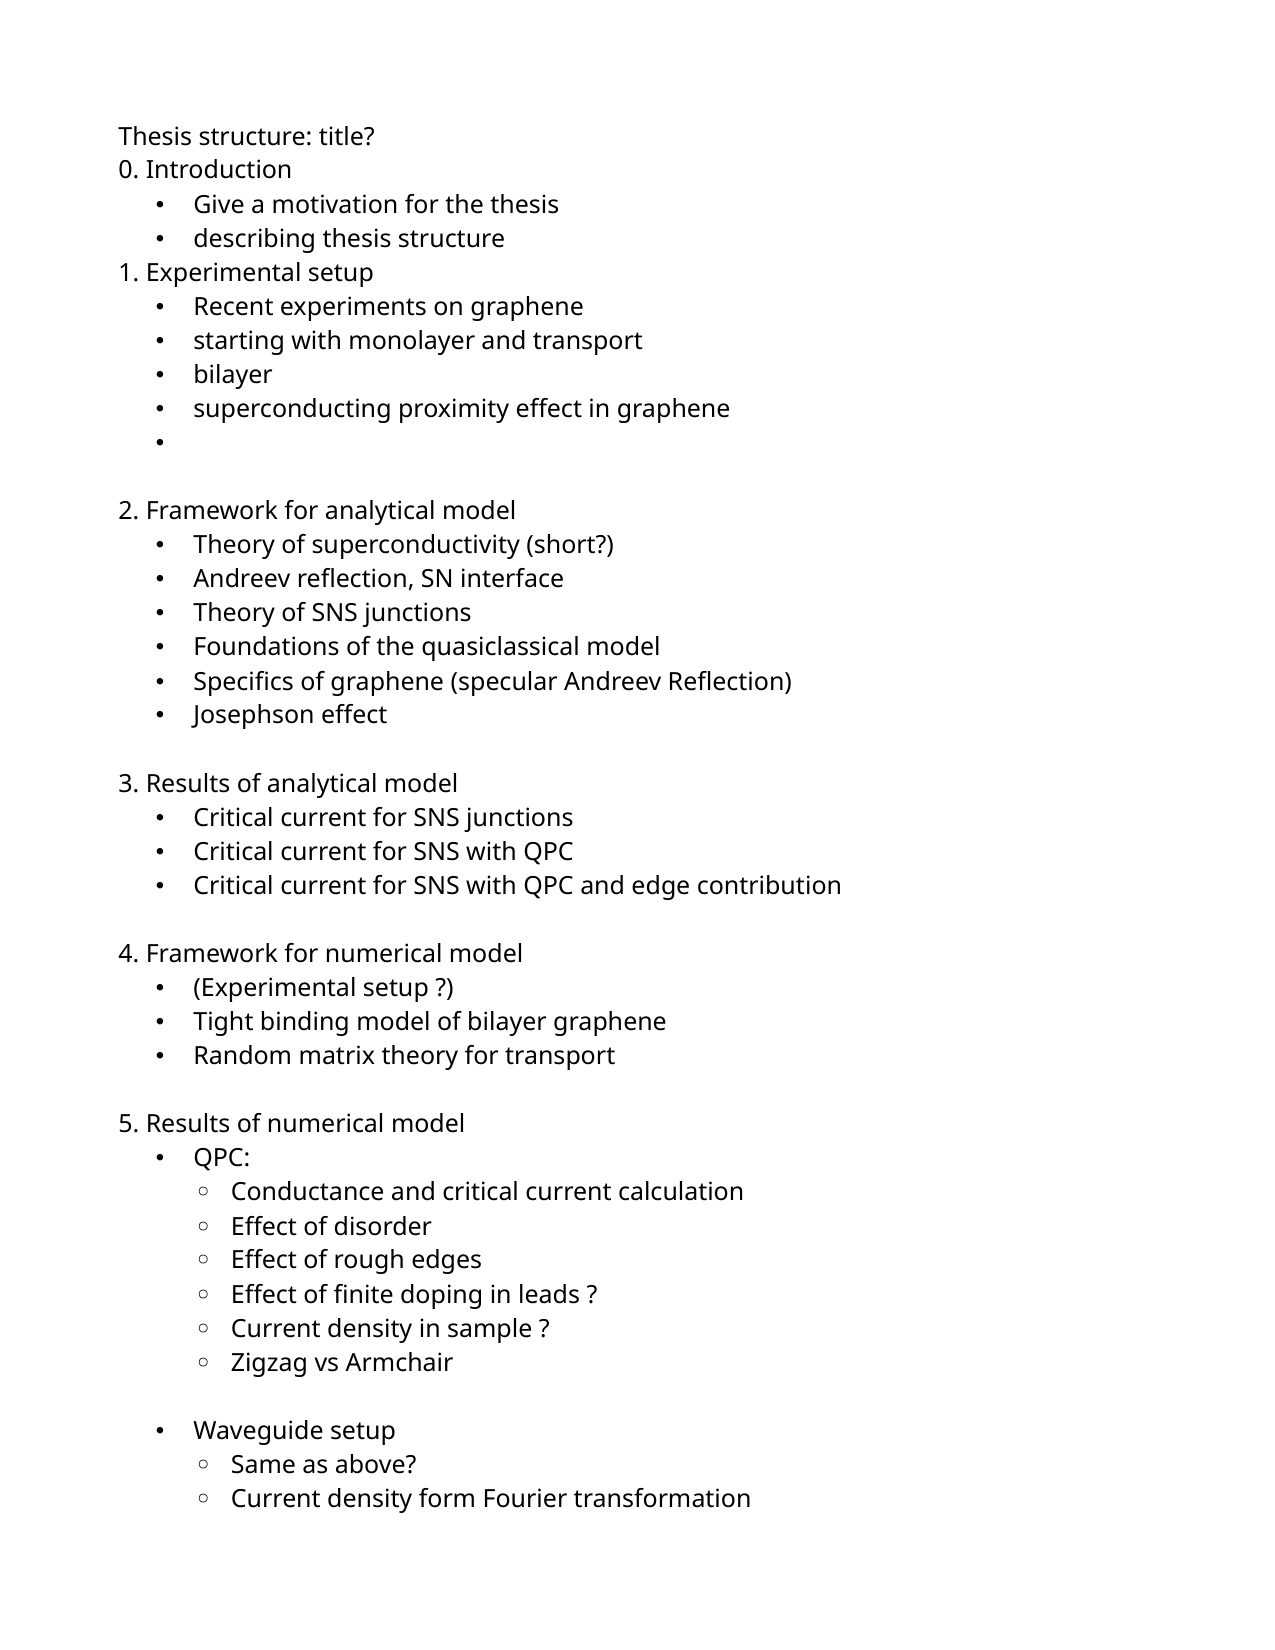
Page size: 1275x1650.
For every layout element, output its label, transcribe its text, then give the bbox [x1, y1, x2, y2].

list Theory of superconductivity (short?) [156, 527, 1157, 561]
text 5. Results of numerical model [118, 1106, 1157, 1140]
list starting with monolayer and transport [156, 322, 1157, 357]
list superconducting proximity effect in graphene [156, 391, 1157, 425]
list Critical current for SNS with QPC [156, 833, 1157, 867]
list Current density form Fourier transformation [193, 1481, 1157, 1515]
list Conductance and critical current calculation [193, 1174, 1157, 1208]
list bilayer [156, 357, 1157, 391]
list Effect of rough edges [193, 1242, 1157, 1276]
list QPC: [156, 1140, 1157, 1174]
text 3. Results of analytical model [118, 765, 1157, 799]
list Zigzag vs Armchair [193, 1344, 1157, 1378]
list Josephson effect [156, 697, 1157, 731]
list Recent experiments on graphene [156, 288, 1157, 322]
list Tight binding model of bilayer graphene [156, 1004, 1157, 1038]
list describing thesis structure [156, 220, 1157, 254]
list Effect of disorder [193, 1208, 1157, 1242]
list Andreev reflection, SN interface [156, 561, 1157, 595]
list Random matrix theory for transport [156, 1038, 1157, 1072]
list Theory of SNS junctions [156, 595, 1157, 629]
list Critical current for SNS with QPC and edge contribution [156, 867, 1157, 902]
list (Experimental setup ?) [156, 970, 1157, 1004]
list Critical current for SNS junctions [156, 799, 1157, 833]
list Give a motivation for the thesis [156, 186, 1157, 220]
text 1. Experimental setup [118, 254, 1157, 288]
list Same as above? [193, 1447, 1157, 1481]
list Effect of finite doping in leads ? [193, 1276, 1157, 1310]
text 4. Framework for numerical model [118, 936, 1157, 970]
list Waveguide setup [156, 1412, 1157, 1447]
text 0. Introduction [118, 152, 1157, 186]
list Current density in sample ? [193, 1310, 1157, 1344]
text 2. Framework for analytical model [118, 493, 1157, 527]
list Specifics of graphene (specular Andreev Reflection) [156, 663, 1157, 697]
text Thesis structure: title? [118, 118, 1157, 152]
list Foundations of the quasiclassical model [156, 629, 1157, 663]
